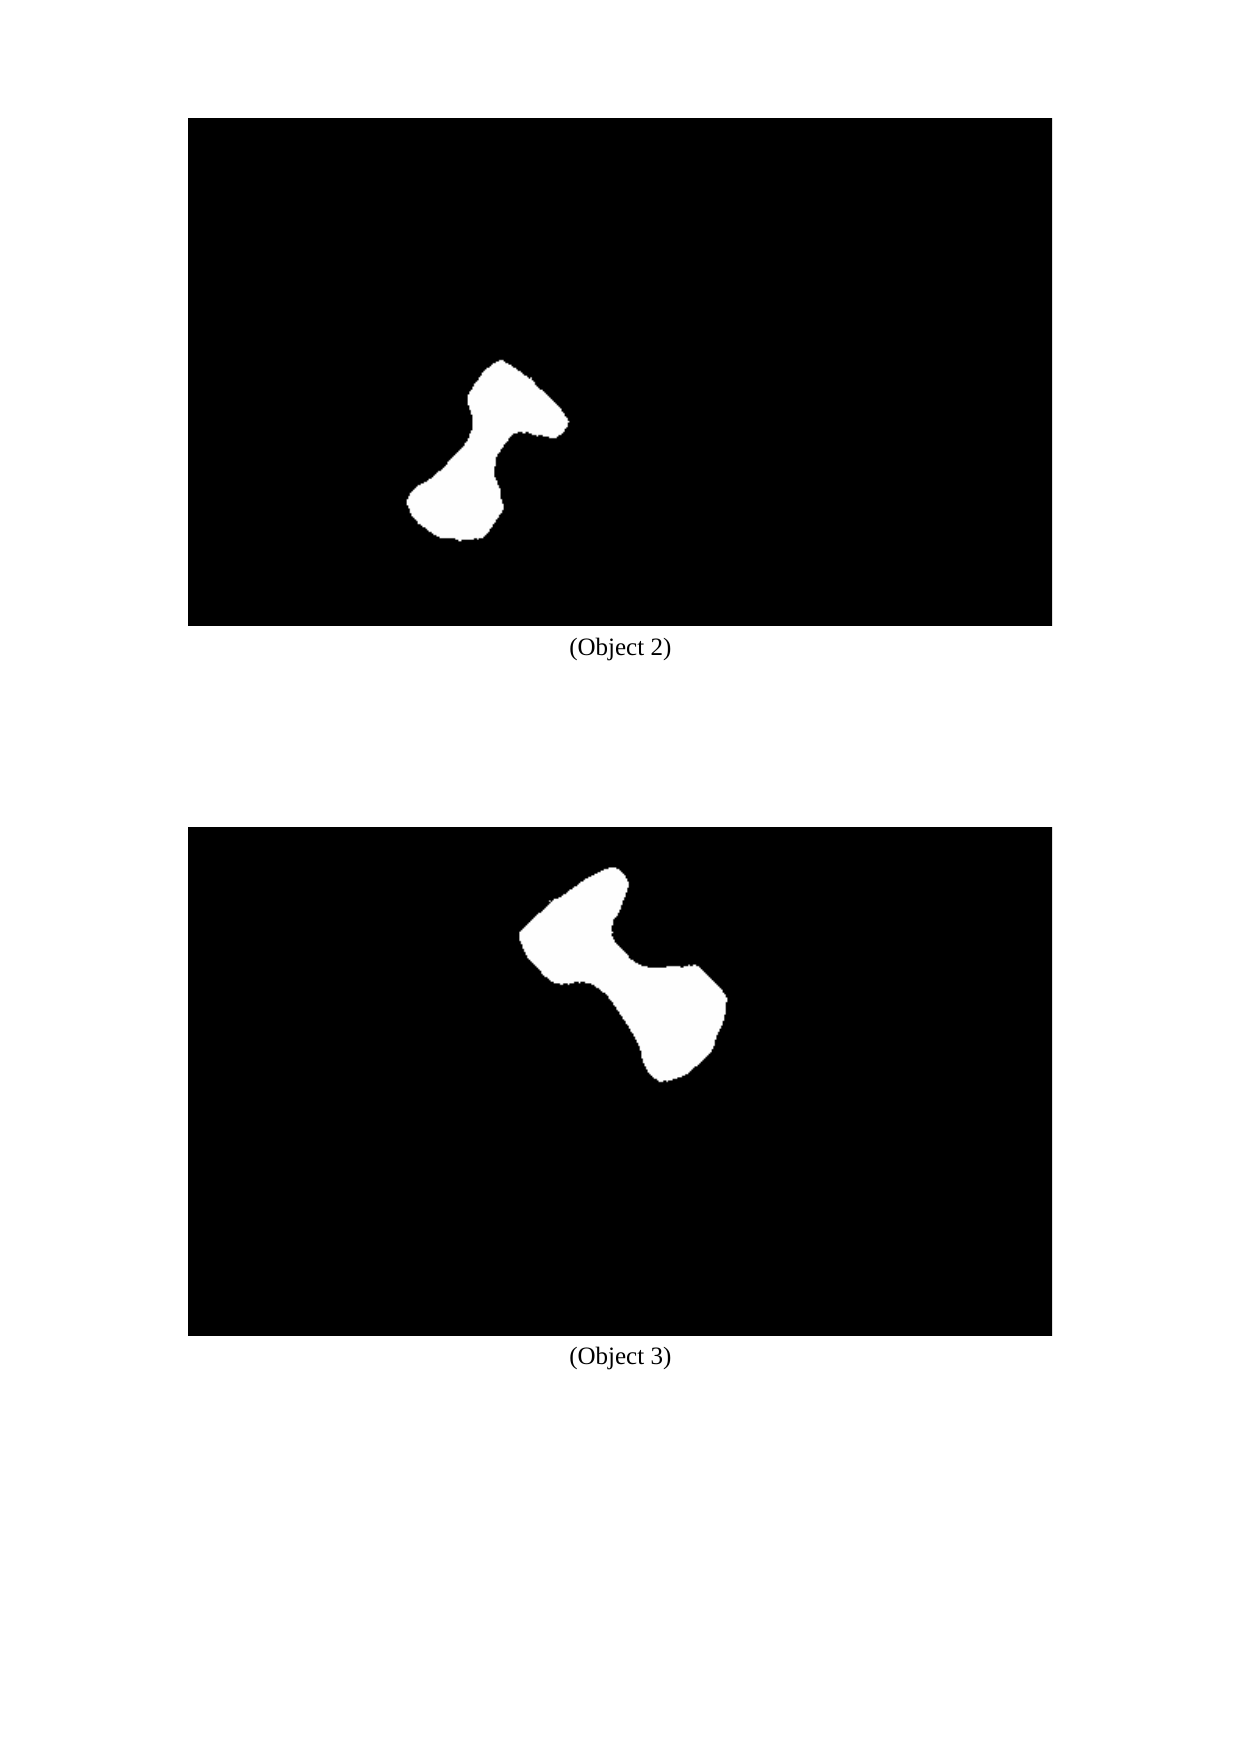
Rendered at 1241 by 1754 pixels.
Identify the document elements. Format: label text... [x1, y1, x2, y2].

picture [188, 118, 1053, 626]
text (Object 3) [118, 828, 1122, 1370]
picture [188, 827, 1053, 1336]
text (Object 2) [118, 118, 1122, 660]
